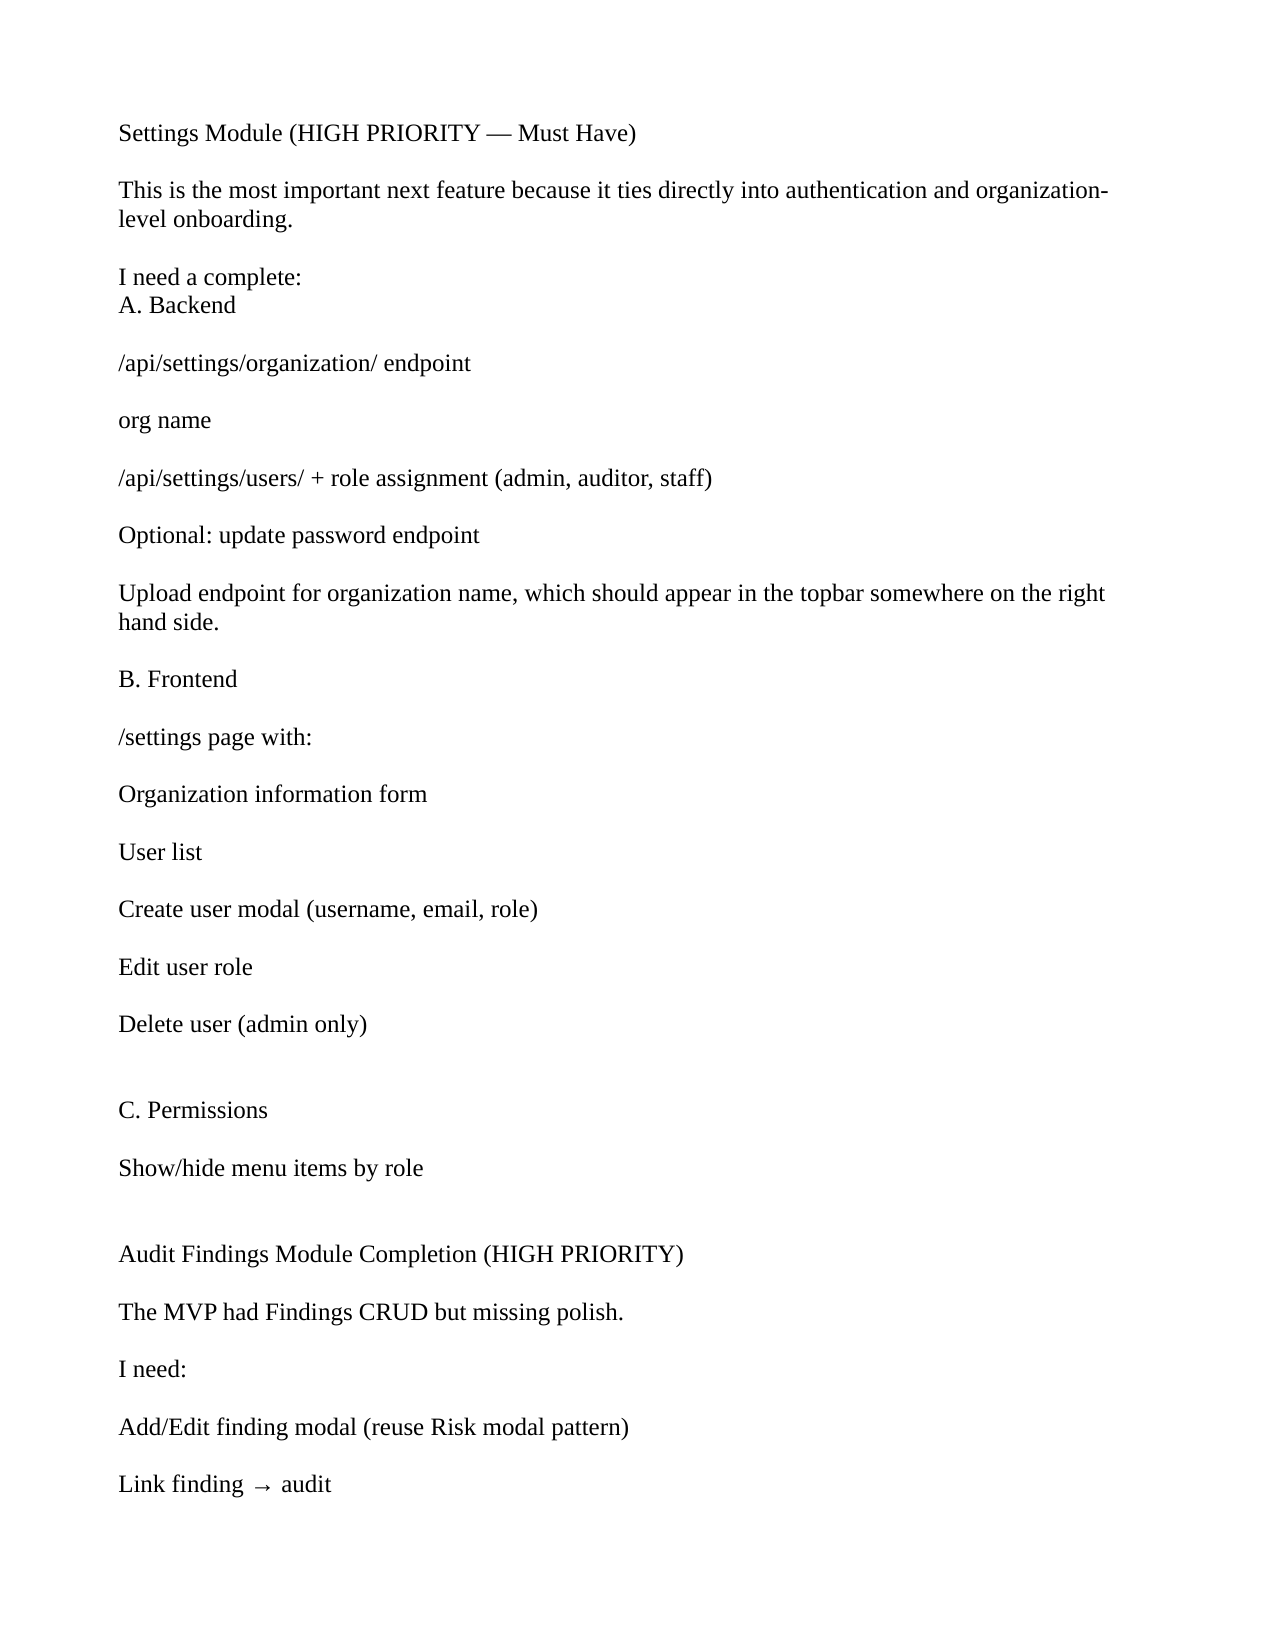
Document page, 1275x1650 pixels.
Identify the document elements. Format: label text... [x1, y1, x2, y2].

text /api/settings/users/ + role assignment (admin, auditor, staff) [118, 463, 1157, 492]
text Edit user role [118, 952, 1157, 981]
text Organization information form [118, 779, 1157, 808]
text /settings page with: [118, 722, 1157, 751]
text Audit Findings Module Completion (HIGH PRIORITY) [118, 1239, 1157, 1268]
text Delete user (admin only) [118, 1009, 1157, 1038]
text org name [118, 406, 1157, 434]
text I need a complete: [118, 262, 1157, 291]
text The MVP had Findings CRUD but missing polish. [118, 1297, 1157, 1326]
text I need: [118, 1354, 1157, 1383]
text C. Permissions [118, 1096, 1157, 1124]
text Upload endpoint for organization name, which should appear in the topbar somewhere on the right hand side. [118, 578, 1157, 636]
text This is the most important next feature because it ties directly into authentication and organization-level onboarding. [118, 176, 1157, 233]
text /api/settings/organization/ endpoint [118, 348, 1157, 377]
text User list [118, 837, 1157, 866]
text Create user modal (username, email, role) [118, 894, 1157, 923]
text B. Frontend [118, 664, 1157, 693]
text Settings Module (HIGH PRIORITY — Must Have) [118, 118, 1157, 147]
text Link finding → audit [118, 1469, 1157, 1498]
text Add/Edit finding modal (reuse Risk modal pattern) [118, 1412, 1157, 1441]
text A. Backend [118, 291, 1157, 319]
text Show/hide menu items by role [118, 1153, 1157, 1182]
text Optional: update password endpoint [118, 521, 1157, 549]
